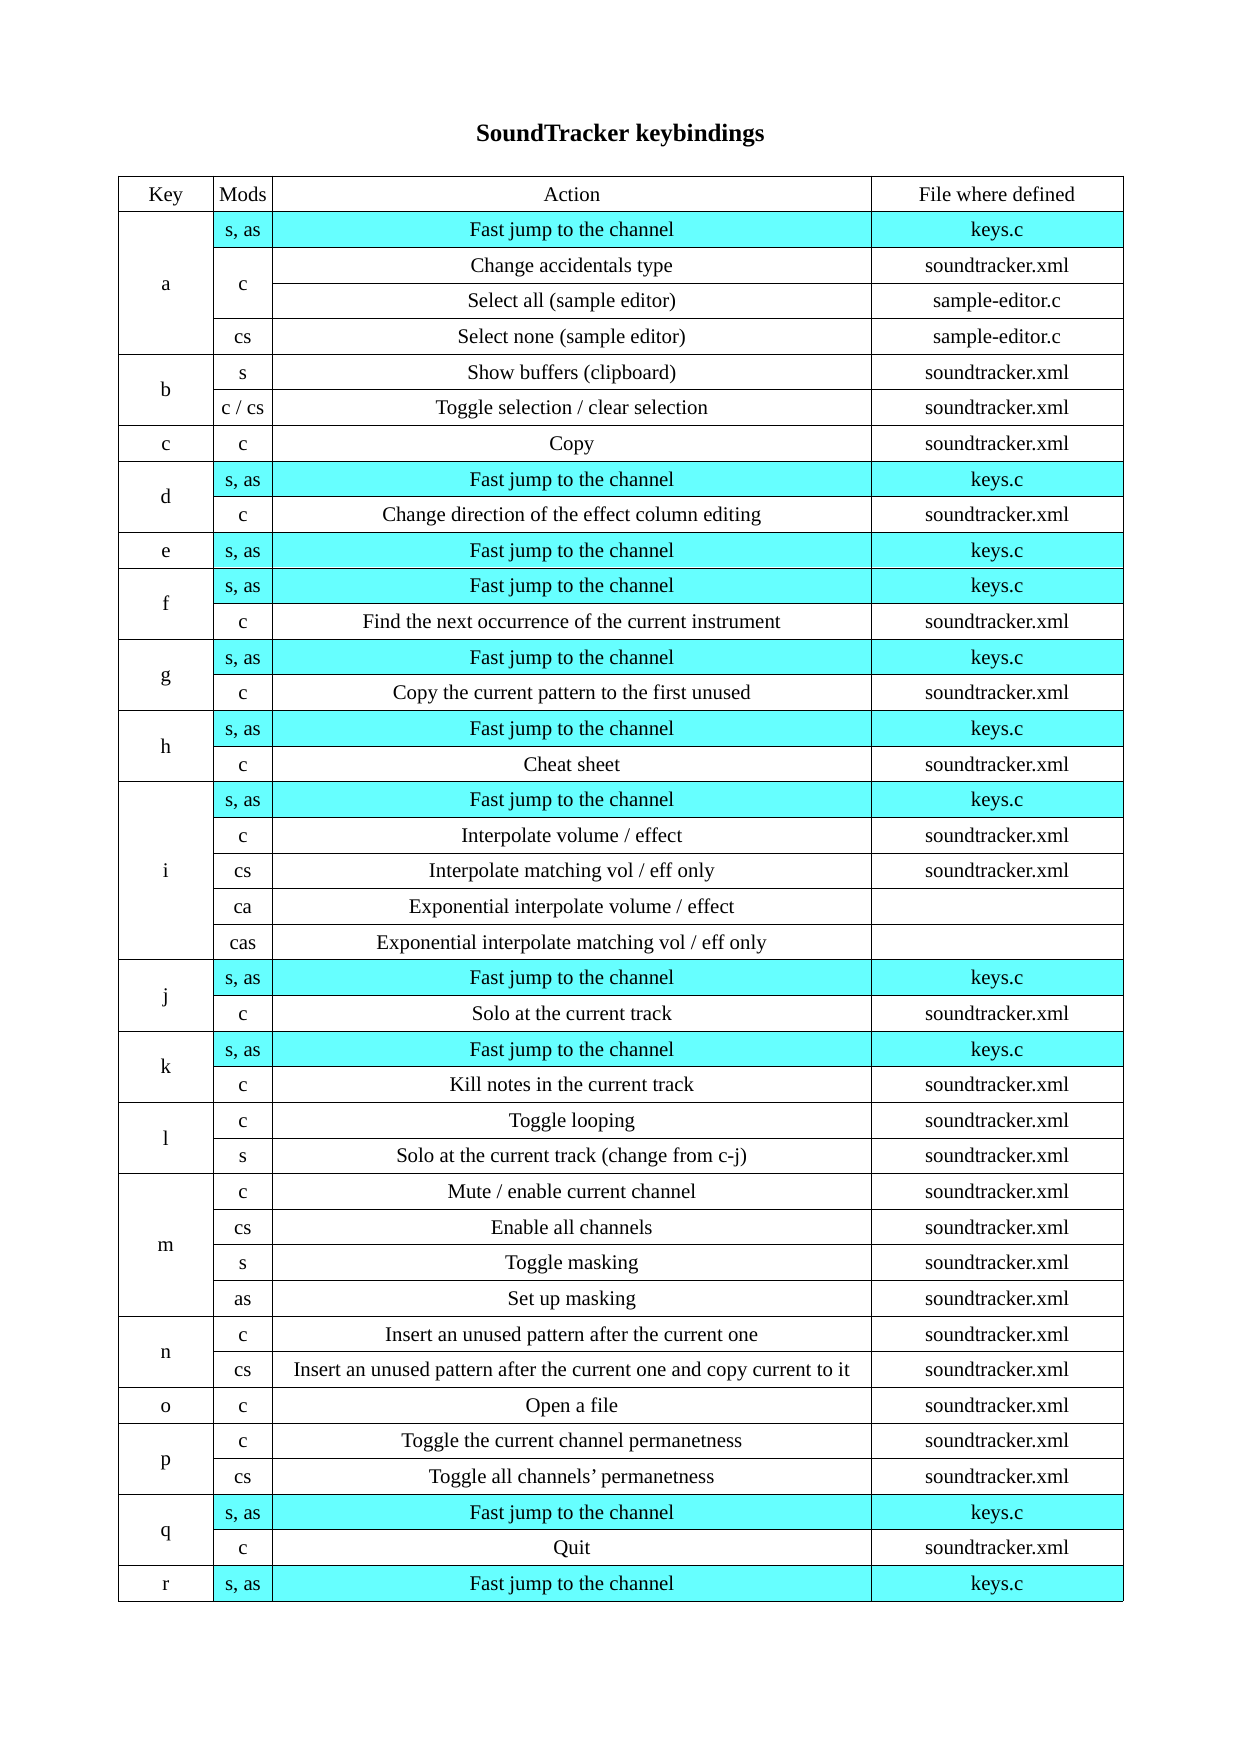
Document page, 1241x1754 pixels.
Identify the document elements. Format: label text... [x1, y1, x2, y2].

table_cell Mute / enable current channel [273, 1174, 871, 1209]
table_cell soundtracker.xml [872, 1067, 1123, 1102]
table_cell Fast jump to the channel [273, 640, 871, 674]
table_cell Open a file [273, 1388, 871, 1422]
table_cell c [214, 497, 272, 532]
table_cell s, as [214, 960, 272, 995]
table_cell soundtracker.xml [872, 675, 1123, 710]
table_cell Copy [273, 426, 871, 461]
table_cell Fast jump to the channel [273, 782, 871, 817]
table_cell cs [214, 1210, 272, 1244]
table_cell Show buffers (clipboard) [273, 355, 871, 389]
table_cell Fast jump to the channel [273, 1566, 871, 1601]
table_cell c [214, 747, 272, 781]
table_cell Quit [273, 1530, 871, 1565]
table_cell s, as [214, 212, 272, 247]
table_cell keys.c [872, 212, 1123, 247]
table_cell Interpolate volume / effect [273, 818, 871, 852]
table_cell keys.c [872, 462, 1123, 496]
table_cell c [119, 426, 213, 461]
table_cell c [214, 1174, 272, 1209]
table_cell c [214, 1530, 272, 1565]
table_cell sample-editor.c [872, 319, 1123, 354]
table_cell s, as [214, 1566, 272, 1601]
table_cell Insert an unused pattern after the current one [273, 1317, 871, 1351]
table_cell keys.c [872, 711, 1123, 746]
table_cell soundtracker.xml [872, 818, 1123, 852]
table_cell Fast jump to the channel [273, 1032, 871, 1066]
table_cell soundtracker.xml [872, 1317, 1123, 1351]
table_cell soundtracker.xml [872, 248, 1123, 282]
table_cell keys.c [872, 960, 1123, 995]
table_cell p [119, 1424, 213, 1494]
table_cell r [119, 1566, 213, 1601]
table_cell c [214, 248, 272, 318]
table_cell s, as [214, 1032, 272, 1066]
table_cell c / cs [214, 390, 272, 425]
table_cell soundtracker.xml [872, 1281, 1123, 1316]
table_header Mods [214, 177, 272, 211]
table_cell [872, 925, 1123, 959]
table_cell Find the next occurrence of the current instrument [273, 604, 871, 639]
table_cell s [214, 1139, 272, 1173]
table_cell Change accidentals type [273, 248, 871, 282]
table_cell soundtracker.xml [872, 996, 1123, 1031]
table_cell Enable all channels [273, 1210, 871, 1244]
table_cell Set up masking [273, 1281, 871, 1316]
table_cell d [119, 462, 213, 532]
table_cell Fast jump to the channel [273, 569, 871, 603]
table_cell s, as [214, 782, 272, 817]
table_header Action [273, 177, 871, 211]
table_cell s, as [214, 711, 272, 746]
table_cell keys.c [872, 569, 1123, 603]
table_cell Insert an unused pattern after the current one and copy current to it [273, 1352, 871, 1387]
table_cell cs [214, 854, 272, 888]
table_cell a [119, 212, 213, 354]
table_cell keys.c [872, 1566, 1123, 1601]
table_cell soundtracker.xml [872, 604, 1123, 639]
table_cell c [214, 818, 272, 852]
table_cell keys.c [872, 640, 1123, 674]
table_cell c [214, 1317, 272, 1351]
table_cell Select all (sample editor) [273, 284, 871, 318]
table_cell m [119, 1174, 213, 1316]
table_cell keys.c [872, 782, 1123, 817]
table_cell Exponential interpolate matching vol / eff only [273, 925, 871, 959]
table_cell cs [214, 1352, 272, 1387]
table_cell c [214, 1388, 272, 1422]
table_cell soundtracker.xml [872, 426, 1123, 461]
table_cell h [119, 711, 213, 781]
table_cell cas [214, 925, 272, 959]
table_cell Toggle the current channel permanetness [273, 1424, 871, 1458]
table_cell c [214, 604, 272, 639]
table_cell keys.c [872, 1032, 1123, 1066]
table_cell Exponential interpolate volume / effect [273, 889, 871, 924]
table_cell b [119, 355, 213, 425]
table_cell Toggle masking [273, 1245, 871, 1280]
table_cell soundtracker.xml [872, 1388, 1123, 1422]
table_cell soundtracker.xml [872, 747, 1123, 781]
table_cell ca [214, 889, 272, 924]
table_cell l [119, 1103, 213, 1173]
table_cell s [214, 355, 272, 389]
table_cell as [214, 1281, 272, 1316]
table_cell Interpolate matching vol / eff only [273, 854, 871, 888]
text SoundTracker keybindings [118, 118, 1122, 147]
table_cell e [119, 533, 213, 567]
table_cell Solo at the current track (change from c-j) [273, 1139, 871, 1173]
table_cell s, as [214, 533, 272, 567]
table_cell soundtracker.xml [872, 497, 1123, 532]
table_cell Change direction of the effect column editing [273, 497, 871, 532]
table_cell soundtracker.xml [872, 390, 1123, 425]
table_cell Copy the current pattern to the first unused [273, 675, 871, 710]
table_cell cs [214, 1459, 272, 1494]
table_cell Cheat sheet [273, 747, 871, 781]
table_cell soundtracker.xml [872, 1210, 1123, 1244]
table_cell soundtracker.xml [872, 1245, 1123, 1280]
table_cell Toggle selection / clear selection [273, 390, 871, 425]
table_cell j [119, 960, 213, 1031]
table_cell Kill notes in the current track [273, 1067, 871, 1102]
table_cell soundtracker.xml [872, 1139, 1123, 1173]
table_cell f [119, 569, 213, 639]
table_cell c [214, 1067, 272, 1102]
table_cell c [214, 996, 272, 1031]
table_cell soundtracker.xml [872, 1103, 1123, 1137]
table_cell soundtracker.xml [872, 1459, 1123, 1494]
table_cell cs [214, 319, 272, 354]
table_cell Fast jump to the channel [273, 960, 871, 995]
table_cell Fast jump to the channel [273, 462, 871, 496]
table_cell soundtracker.xml [872, 1352, 1123, 1387]
table_cell s, as [214, 640, 272, 674]
table_cell k [119, 1032, 213, 1102]
table_cell Toggle all channels’ permanetness [273, 1459, 871, 1494]
table_cell s, as [214, 569, 272, 603]
table_cell c [214, 1424, 272, 1458]
table_cell Select none (sample editor) [273, 319, 871, 354]
table_cell Solo at the current track [273, 996, 871, 1031]
table_cell o [119, 1388, 213, 1422]
table_cell g [119, 640, 213, 710]
table_cell sample-editor.c [872, 284, 1123, 318]
table_header Key [119, 177, 213, 211]
table_cell Fast jump to the channel [273, 533, 871, 567]
table_cell soundtracker.xml [872, 1424, 1123, 1458]
table_header File where defined [872, 177, 1123, 211]
table_cell n [119, 1317, 213, 1387]
table_cell soundtracker.xml [872, 355, 1123, 389]
table_cell i [119, 782, 213, 959]
table_cell s, as [214, 462, 272, 496]
table_cell soundtracker.xml [872, 1530, 1123, 1565]
table_cell Toggle looping [273, 1103, 871, 1137]
table_cell keys.c [872, 1495, 1123, 1529]
table_cell c [214, 675, 272, 710]
table_cell q [119, 1495, 213, 1565]
table_cell soundtracker.xml [872, 854, 1123, 888]
table_cell s, as [214, 1495, 272, 1529]
table_cell Fast jump to the channel [273, 1495, 871, 1529]
table_cell c [214, 426, 272, 461]
table_cell c [214, 1103, 272, 1137]
table_cell [872, 889, 1123, 924]
table_cell soundtracker.xml [872, 1174, 1123, 1209]
table_cell s [214, 1245, 272, 1280]
table_cell keys.c [872, 533, 1123, 567]
table_cell Fast jump to the channel [273, 212, 871, 247]
table_cell Fast jump to the channel [273, 711, 871, 746]
